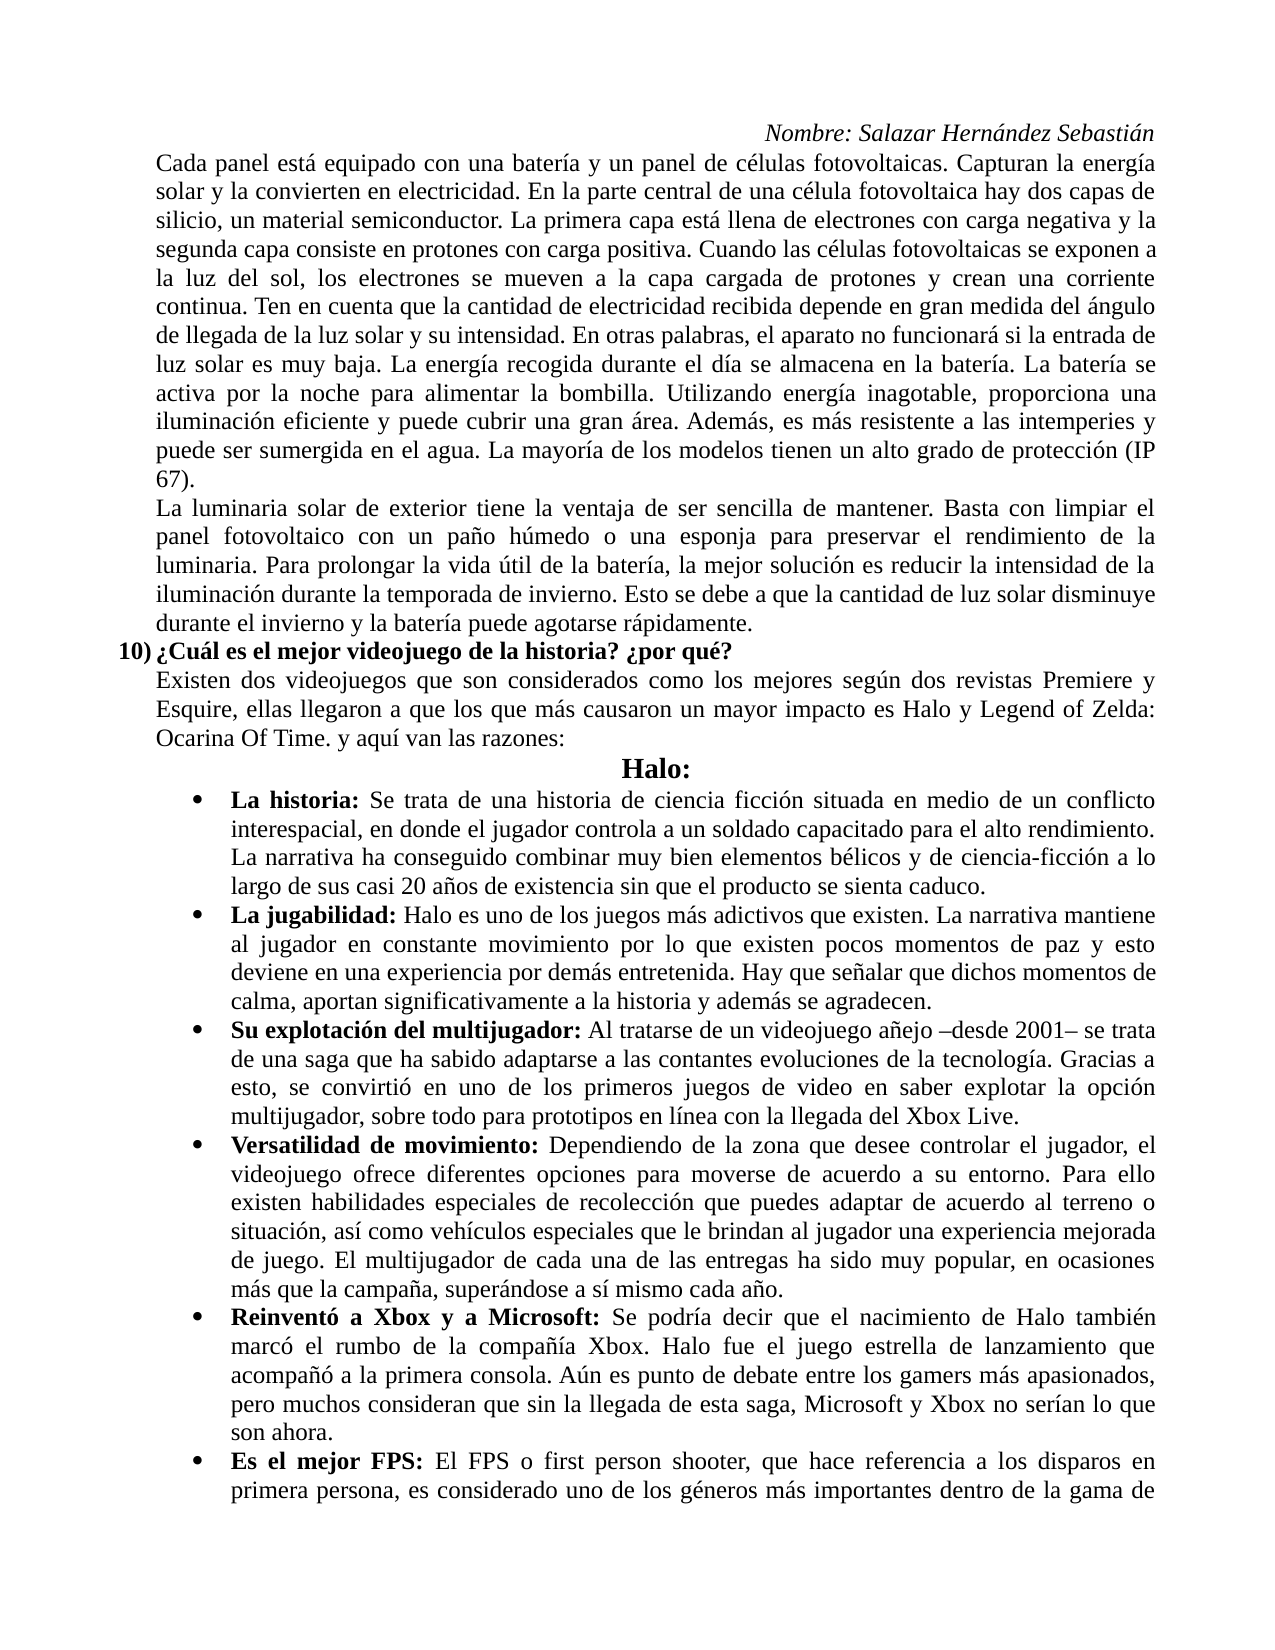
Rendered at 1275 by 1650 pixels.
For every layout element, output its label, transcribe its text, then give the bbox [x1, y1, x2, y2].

text Existen dos videojuegos que son considerados como los mejores según dos revistas Premiere y Esquire, ellas llegaron a que los que más causaron un mayor impacto es Halo y Legend of Zelda: Ocarina Of Time. y aquí van las razones: [156, 665, 1157, 751]
list La historia: Se trata de una historia de ciencia ficción situada en medio de un conflicto interespacial, en donde el jugador controla a un soldado capacitado para el alto rendimiento. La narrativa ha conseguido combinar muy bien elementos bélicos y de ciencia-ficción a lo largo de sus casi 20 años de existencia sin que el producto se sienta caduco. [193, 785, 1157, 900]
text Halo: [156, 751, 1157, 785]
list Es el mejor FPS: El FPS o first person shooter, que hace referencia a los disparos en primera persona, es considerado uno de los géneros más importantes dentro de la gama de [193, 1446, 1157, 1504]
list Reinventó a Xbox y a Microsoft: Se podría decir que el nacimiento de Halo también marcó el rumbo de la compañía Xbox. Halo fue el juego estrella de lanzamiento que acompañó a la primera consola. Aún es punto de debate entre los gamers más apasionados, pero muchos consideran que sin la llegada de esta saga, Microsoft y Xbox no serían lo que son ahora. [193, 1302, 1157, 1446]
list Su explotación del multijugador: Al tratarse de un videojuego añejo –desde 2001– se trata de una saga que ha sabido adaptarse a las contantes evoluciones de la tecnología. Gracias a esto, se convirtió en uno de los primeros juegos de video en saber explotar la opción multijugador, sobre todo para prototipos en línea con la llegada del Xbox Live. [193, 1015, 1157, 1130]
list La jugabilidad: Halo es uno de los juegos más adictivos que existen. La narrativa mantiene al jugador en constante movimiento por lo que existen pocos momentos de paz y esto deviene en una experiencia por demás entretenida. Hay que señalar que dichos momentos de calma, aportan significativamente a la historia y además se agradecen. [193, 900, 1157, 1015]
list Versatilidad de movimiento: Dependiendo de la zona que desee controlar el jugador, el videojuego ofrece diferentes opciones para moverse de acuerdo a su entorno. Para ello existen habilidades especiales de recolección que puedes adaptar de acuerdo al terreno o situación, así como vehículos especiales que le brindan al jugador una experiencia mejorada de juego. El multijugador de cada una de las entregas ha sido muy popular, en ocasiones más que la campaña, superándose a sí mismo cada año. [193, 1130, 1157, 1302]
list Cada panel está equipado con una batería y un panel de células fotovoltaicas. Capturan la energía solar y la convierten en electricidad. En la parte central de una célula fotovoltaica hay dos capas de silicio, un material semiconductor. La primera capa está llena de electrones con carga negativa y la segunda capa consiste en protones con carga positiva. Cuando las células fotovoltaicas se exponen a la luz del sol, los electrones se mueven a la capa cargada de protones y crean una corriente continua. Ten en cuenta que la cantidad de electricidad recibida depende en gran medida del ángulo de llegada de la luz solar y su intensidad. En otras palabras, el aparato no funcionará si la entrada de luz solar es muy baja. La energía recogida durante el día se almacena en la batería. La batería se activa por la noche para alimentar la bombilla. Utilizando energía inagotable, proporciona una iluminación eficiente y puede cubrir una gran área. Además, es más resistente a las intemperies y puede ser sumergida en el agua. La mayoría de los modelos tienen un alto grado de protección (IP 67). [156, 148, 1157, 493]
list ¿Cuál es el mejor videojuego de la historia? ¿por qué? [118, 636, 1157, 665]
list La luminaria solar de exterior tiene la ventaja de ser sencilla de mantener. Basta con limpiar el panel fotovoltaico con un paño húmedo o una esponja para preservar el rendimiento de la luminaria. Para prolongar la vida útil de la batería, la mejor solución es reducir la intensidad de la iluminación durante la temporada de invierno. Esto se debe a que la cantidad de luz solar disminuye durante el invierno y la batería puede agotarse rápidamente. [156, 493, 1157, 636]
